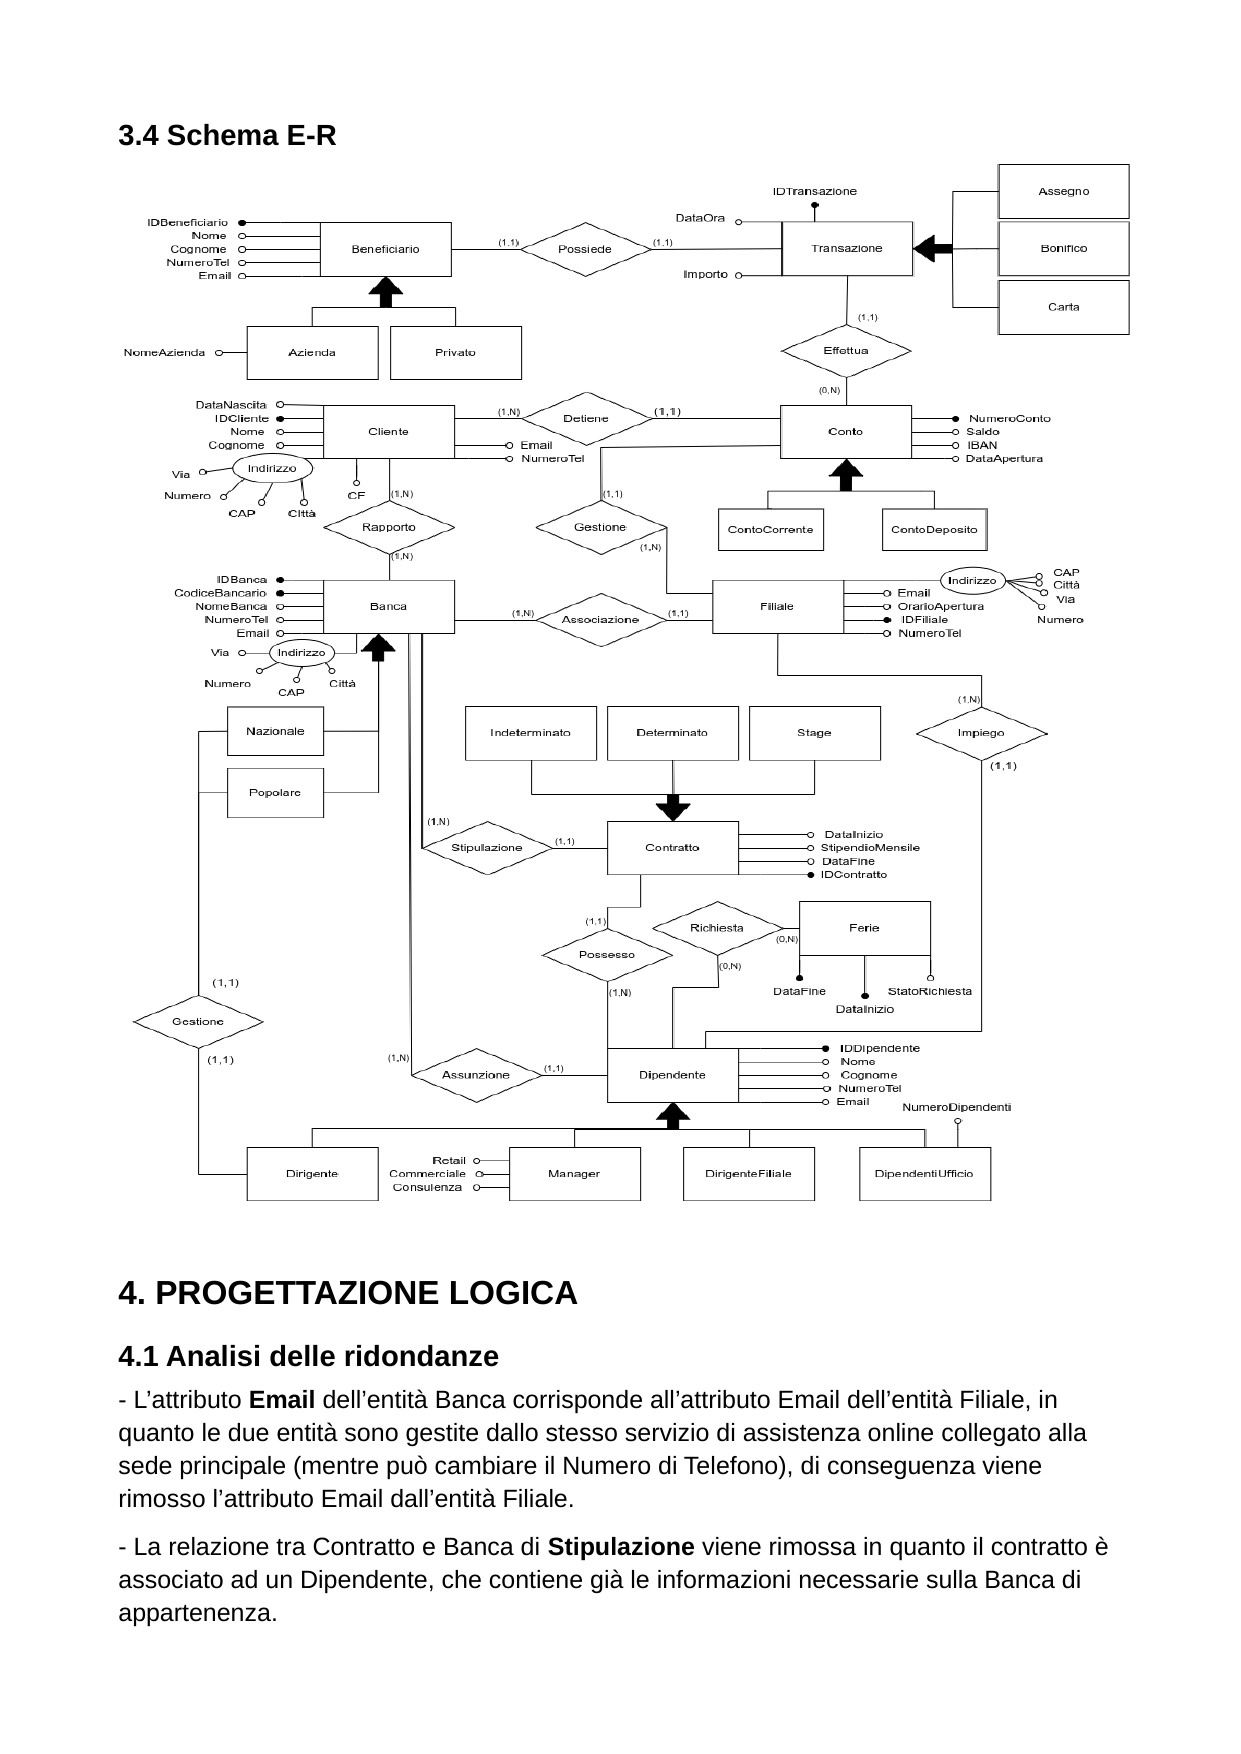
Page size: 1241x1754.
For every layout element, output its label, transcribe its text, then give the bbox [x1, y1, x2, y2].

text - L’attributo Email dell’entità Banca corrisponde all’attributo Email dell’entità Filiale, in quanto le due entità sono gestite dallo stesso servizio di assistenza online collegato alla sede principale (mentre può cambiare il Numero di Telefono), di conseguenza viene rimosso l’attributo Email dall’entità Filiale. [118, 1385, 1122, 1513]
subtitle 3.4 Schema E-R [118, 118, 1122, 152]
text - La relazione tra Contratto e Banca di Stipulazione viene rimossa in quanto il contratto è associato ad un Dipendente, che contiene già le informazioni necessarie sulla Banca di appartenenza. [118, 1532, 1122, 1626]
subtitle 4.1 Analisi delle ridondanze [118, 1339, 1122, 1372]
picture [110, 164, 1130, 1201]
subtitle 4. PROGETTAZIONE LOGICA [118, 1273, 1122, 1312]
